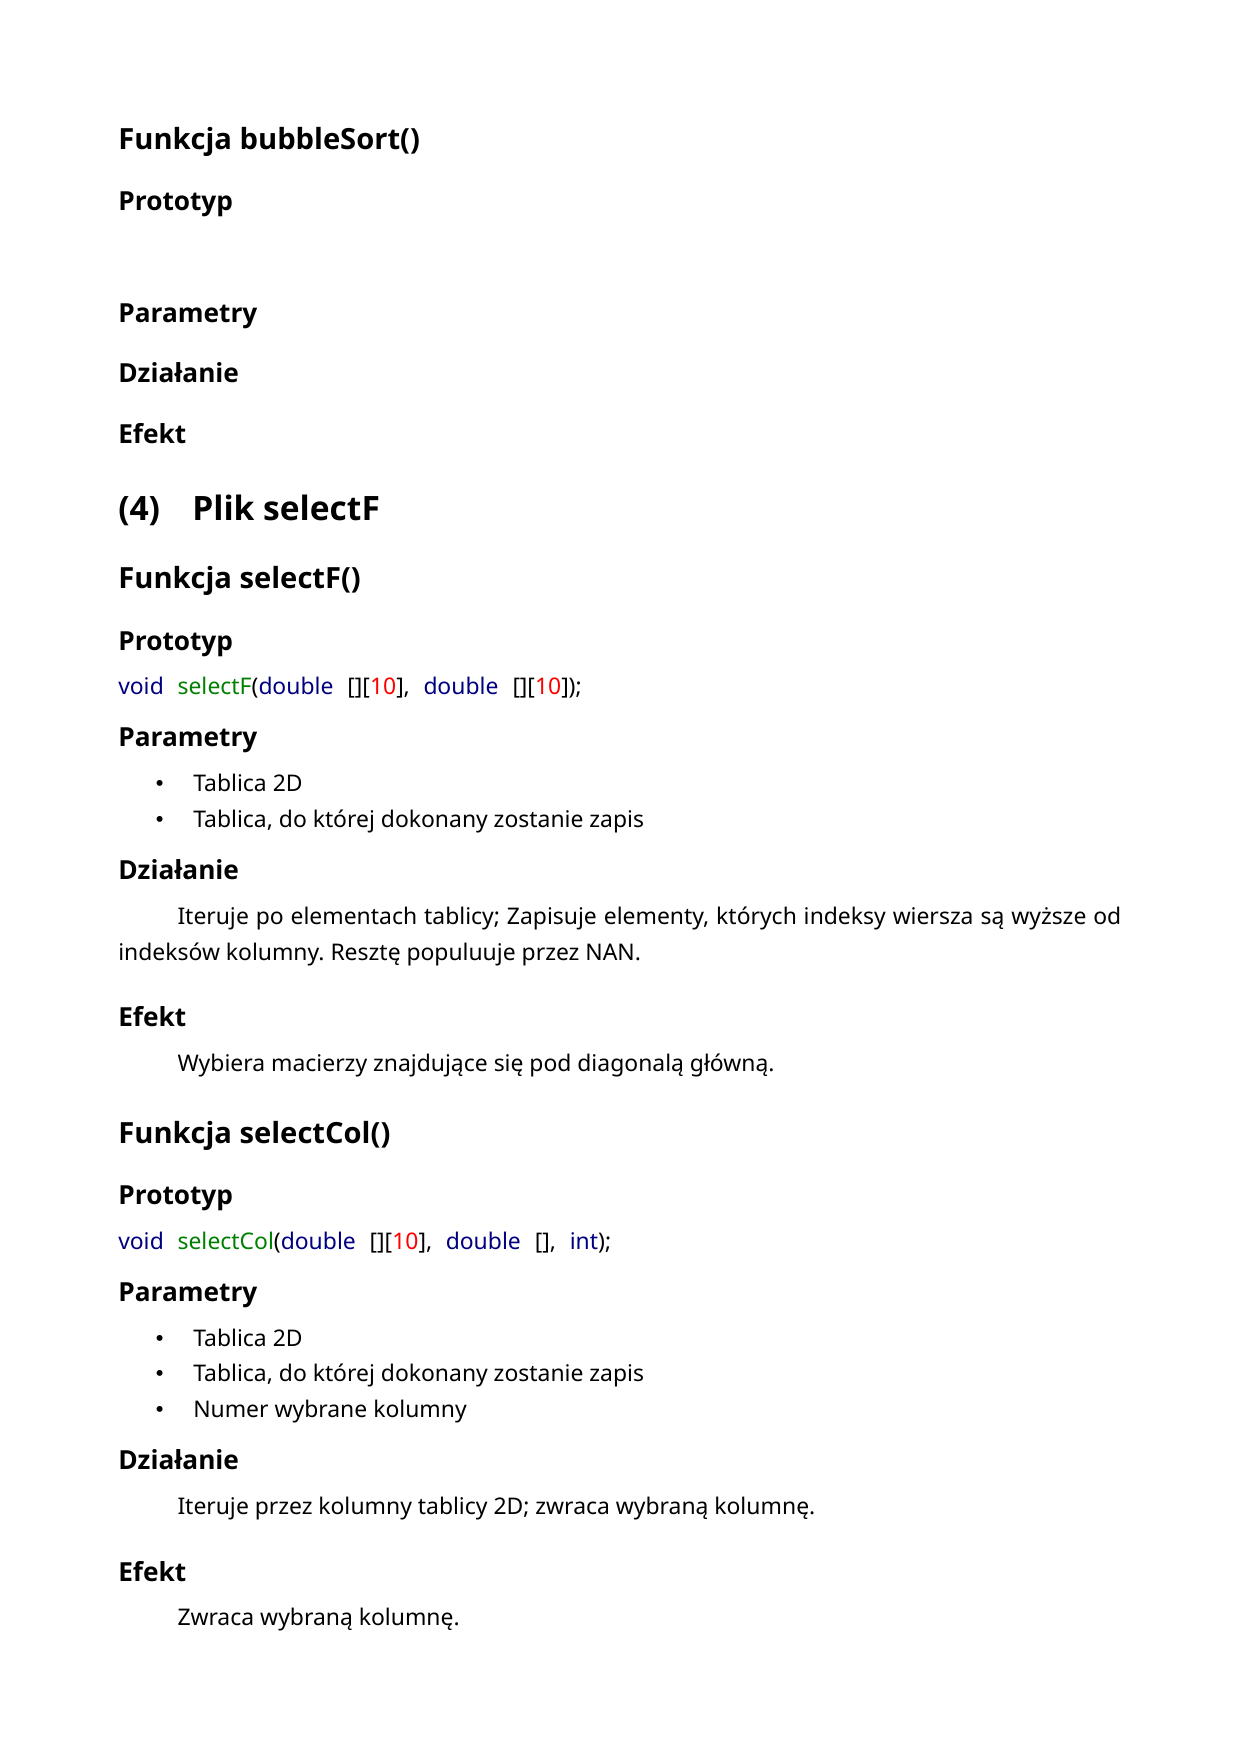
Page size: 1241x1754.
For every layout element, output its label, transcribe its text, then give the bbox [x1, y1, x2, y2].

list Tablica, do której dokonany zostanie zapis [156, 803, 1122, 834]
subtitle Prototyp [118, 1177, 1122, 1212]
subtitle Działanie [118, 1442, 1122, 1477]
subtitle Działanie [118, 851, 1122, 887]
text Iteruje przez kolumny tablicy 2D; zwraca wybraną kolumnę. [118, 1490, 1122, 1521]
subtitle Parametry [118, 294, 1122, 330]
subtitle Parametry [118, 719, 1122, 754]
list Numer wybrane kolumny [156, 1393, 1122, 1424]
list Tablica 2D [156, 1321, 1122, 1353]
subtitle Funkcja selectF() [118, 557, 1122, 597]
subtitle Efekt [118, 416, 1122, 451]
text void selectCol(double [][10], double [], int); [118, 1225, 1122, 1256]
list Tablica 2D [156, 767, 1122, 798]
subtitle Prototyp [118, 183, 1122, 218]
text Wybiera macierzy znajdujące się pod diagonalą główną. [118, 1047, 1122, 1078]
subtitle Działanie [118, 355, 1122, 391]
text void selectF(double [][10], double [][10]); [118, 670, 1122, 702]
subtitle Efekt [118, 1553, 1122, 1589]
list Tablica, do której dokonany zostanie zapis [156, 1357, 1122, 1389]
subtitle Efekt [118, 998, 1122, 1034]
text Iteruje po elementach tablicy; Zapisuje elementy, których indeksy wiersza są wyższe od indeksów kolumny. Resztę populuuje przez NAN. [118, 899, 1122, 967]
subtitle Parametry [118, 1273, 1122, 1309]
subtitle Funkcja bubbleSort() [118, 118, 1122, 158]
subtitle Funkcja selectCol() [118, 1112, 1122, 1152]
subtitle Plik selectF [118, 484, 1122, 530]
subtitle Prototyp [118, 622, 1122, 658]
text Zwraca wybraną kolumnę. [118, 1601, 1122, 1632]
